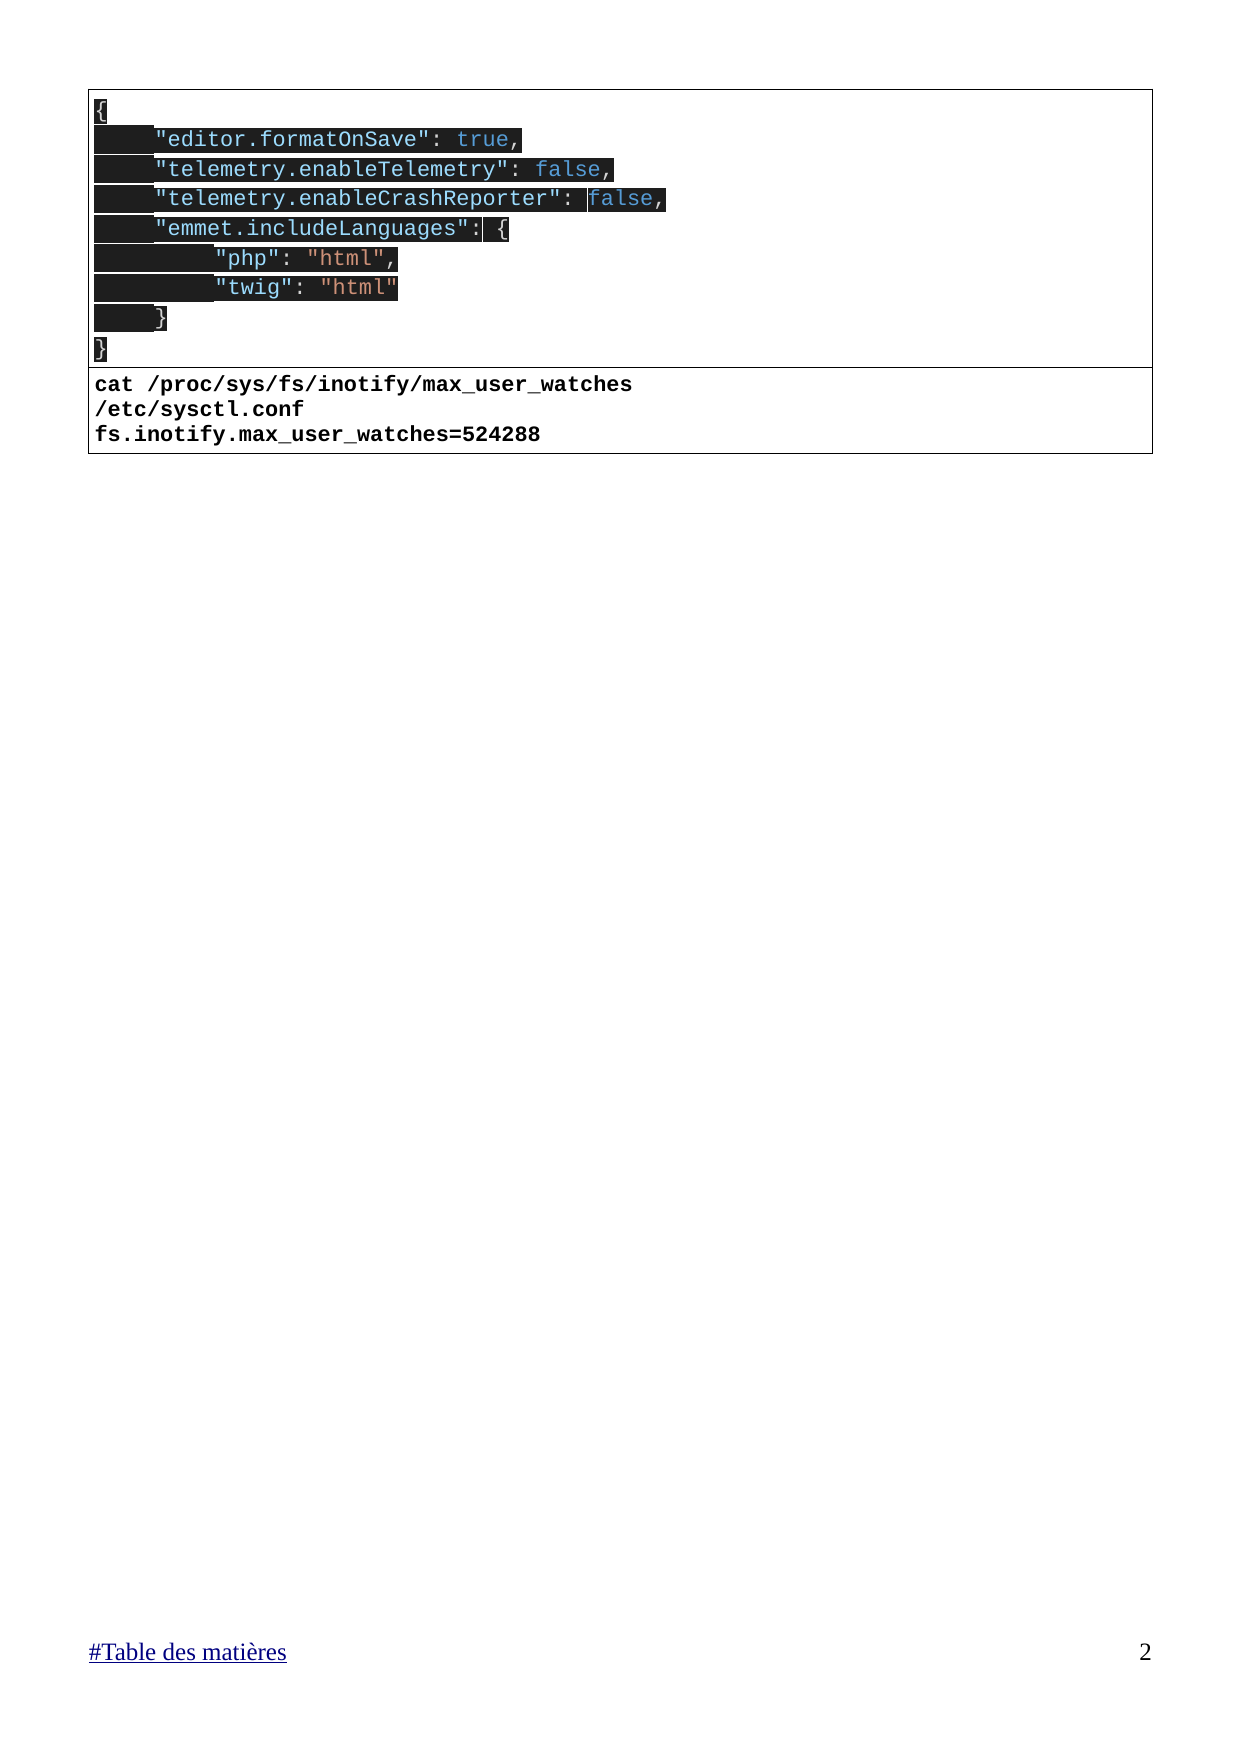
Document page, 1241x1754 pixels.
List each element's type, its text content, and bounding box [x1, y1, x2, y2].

table_cell cat /proc/sys/fs/inotify/max_user_watches /etc/sysctl.conf fs.inotify.max_user_watches=524288 [89, 368, 1152, 453]
table_cell { "editor.formatOnSave": true, "telemetry.enableTelemetry": false, "telemetry.enableCrashReporter": false, "emmet.includeLanguages": { "php": "html", "twig": "html" } } [89, 90, 1152, 367]
